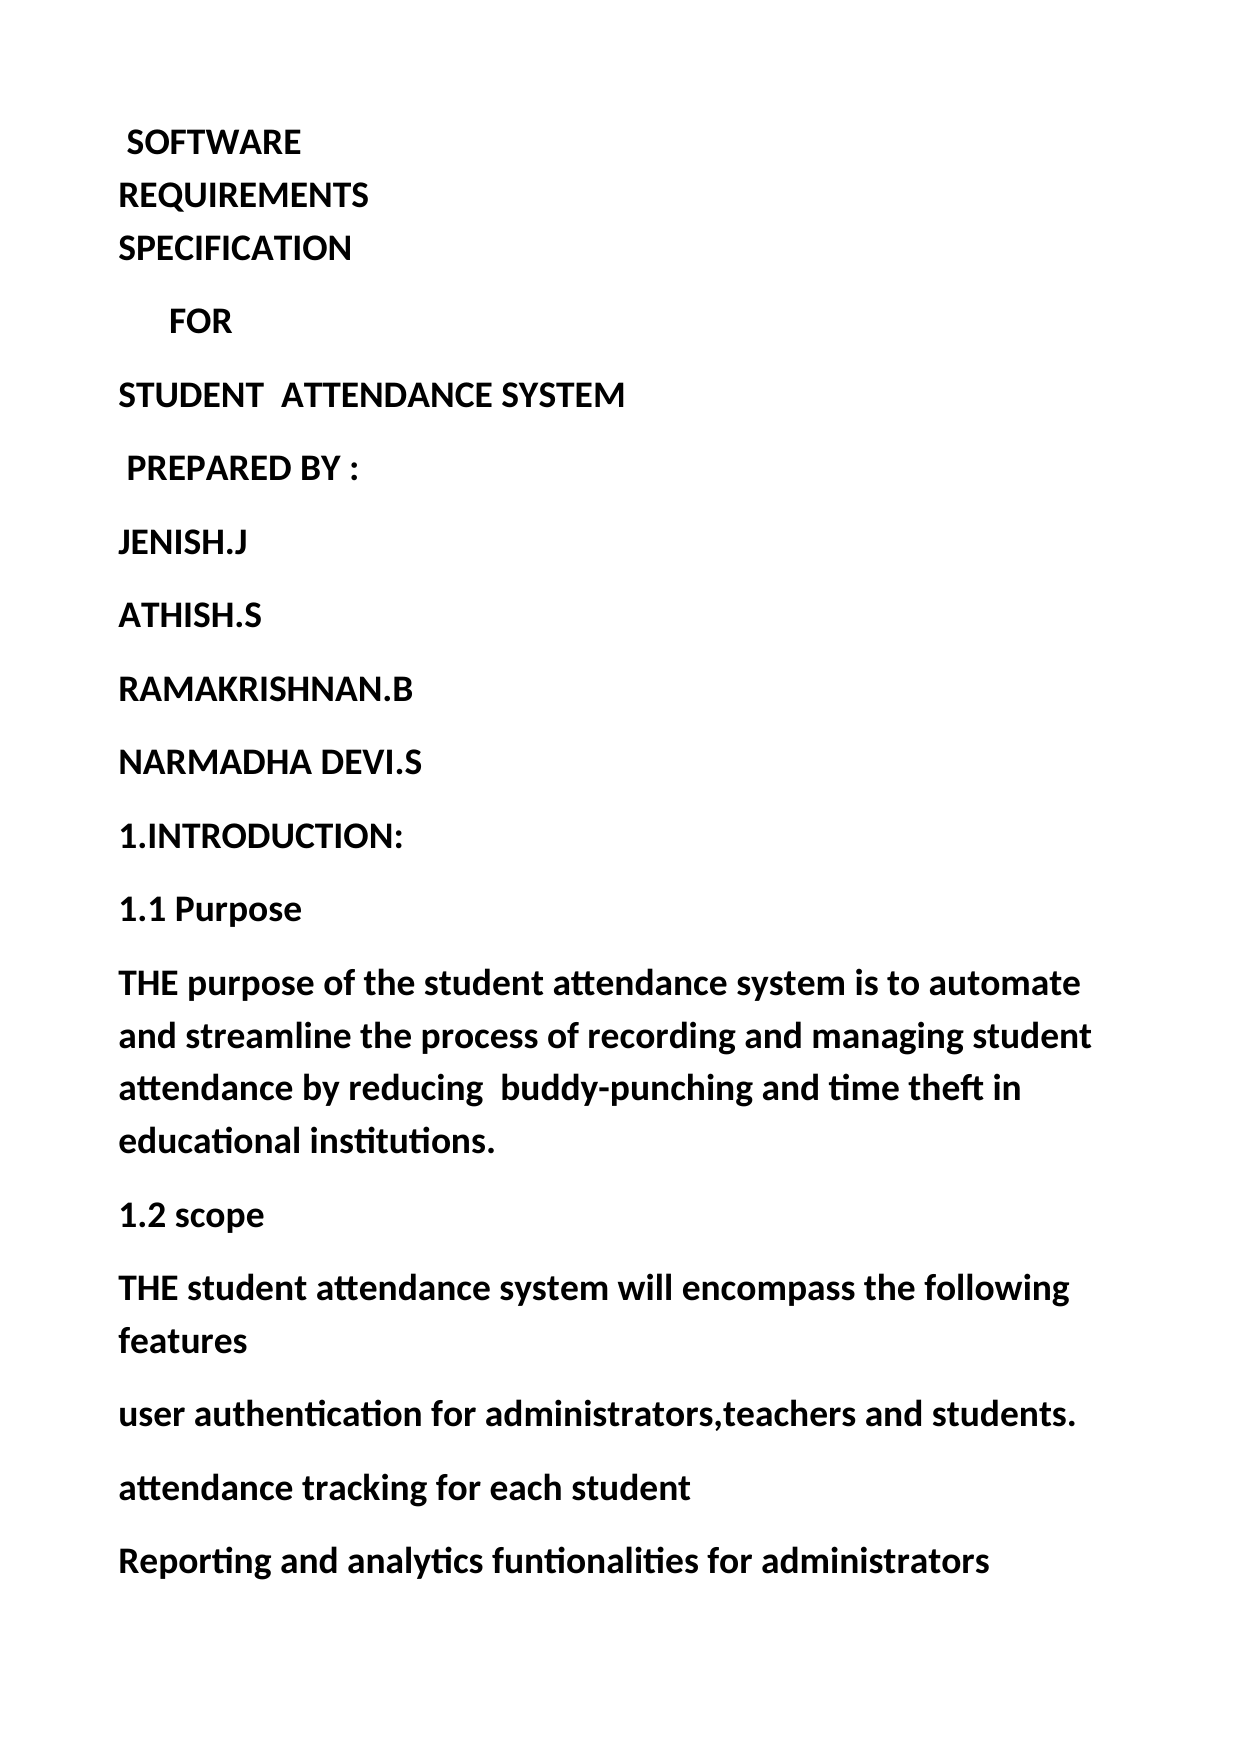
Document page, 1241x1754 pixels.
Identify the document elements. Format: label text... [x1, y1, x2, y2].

text SOFTWARE REQUIREMENTS SPECIFICATION [118, 118, 1122, 269]
text 1.2 scope [118, 1191, 1122, 1236]
text attendance tracking for each student [118, 1464, 1122, 1510]
text 1.INTRODUCTION: [118, 812, 1122, 858]
text user authentication for administrators,teachers and students. [118, 1390, 1122, 1436]
text PREPARED BY : [118, 444, 1122, 490]
text THE purpose of the student attendance system is to automate and streamline the process of recording and managing student attendance by reducing buddy-punching and time theft in educational institutions. [118, 959, 1122, 1163]
text NARMADHA DEVI.S [118, 738, 1122, 784]
text Reporting and analytics funtionalities for administrators [118, 1537, 1122, 1583]
text 1.1 Purpose [118, 885, 1122, 931]
text ATHISH.S [118, 591, 1122, 637]
text JENISH.J [118, 518, 1122, 563]
text RAMAKRISHNAN.B [118, 665, 1122, 711]
text FOR [118, 297, 1122, 343]
text THE student attendance system will encompass the following features [118, 1264, 1122, 1363]
text STUDENT ATTENDANCE SYSTEM [118, 371, 1122, 416]
